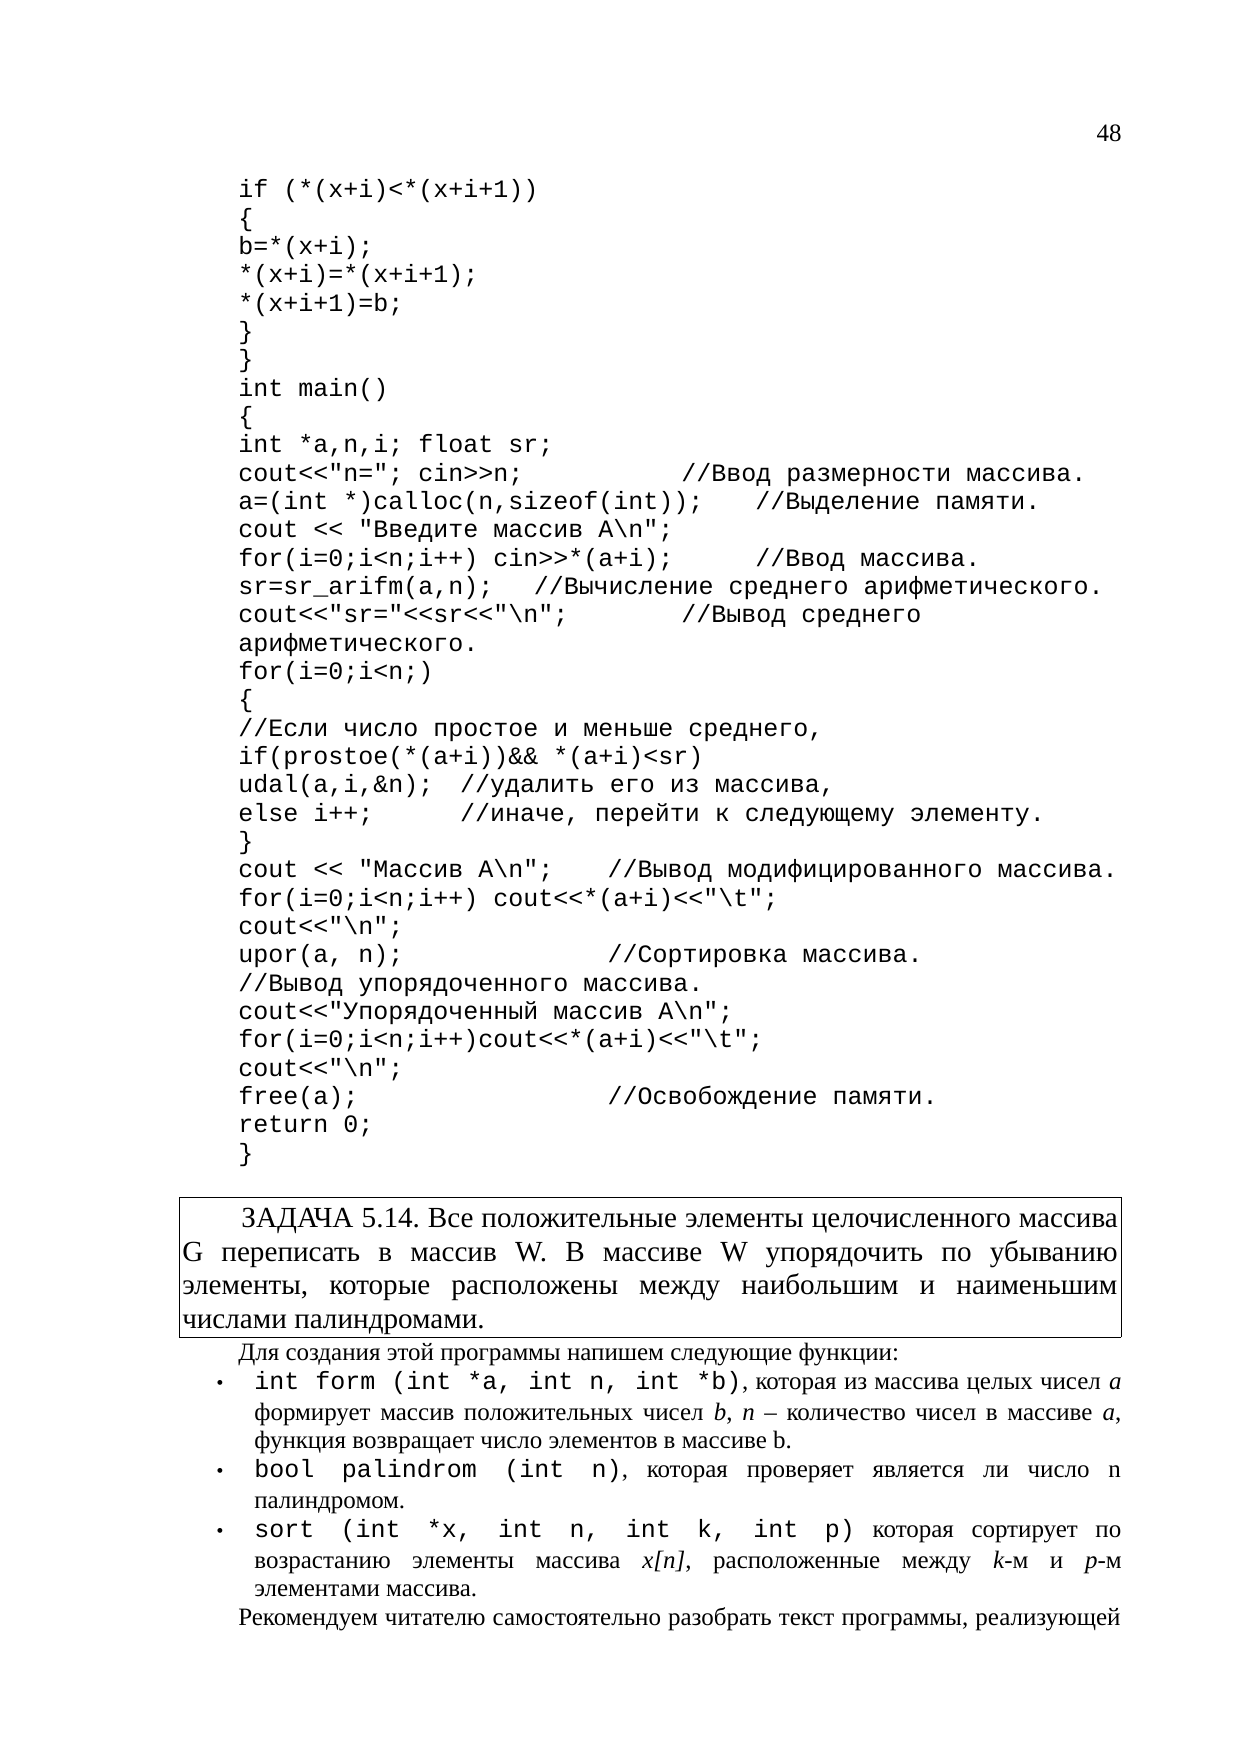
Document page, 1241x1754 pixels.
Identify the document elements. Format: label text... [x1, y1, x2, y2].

text int main() [238, 375, 1121, 404]
text a=(int *)calloc(n,sizeof(int)); //Выделение памяти. [238, 489, 1121, 517]
text udal(a,i,&n); //удалить его из массива, [238, 772, 1121, 800]
text int *a,n,i; float sr; [238, 432, 1121, 460]
text } [238, 347, 1121, 375]
text { [238, 404, 1121, 432]
text { [238, 687, 1121, 715]
text if(prostoe(*(a+i))&& *(a+i)<sr) [238, 744, 1121, 772]
text cout<<"\n"; [238, 914, 1121, 942]
text cout << "Массив A\n"; //Вывод модифицированного массива. [238, 857, 1121, 885]
text sr=sr_arifm(a,n); //Вычисление среднего арифметического. [238, 574, 1121, 602]
text } [238, 1140, 1121, 1169]
text } [238, 829, 1121, 857]
text cout<<"Упорядоченный массив A\n"; [238, 999, 1121, 1027]
text *(x+i+1)=b; [238, 290, 1121, 319]
list int form (int *a, int n, int *b), которая из массива целых чисел a формирует массив положительных чисел b, n – количество чисел в массиве a, функция возвращает число элементов в массиве b. [217, 1366, 1121, 1454]
text Для создания этой программы напишем следующие функции: [179, 1338, 1121, 1366]
text for(i=0;i<n;i++) cin>>*(a+i); //Ввод массива. [238, 545, 1121, 574]
text *(x+i)=*(x+i+1); [238, 262, 1121, 290]
text //Если число простое и меньше среднего, [238, 715, 1121, 744]
text if (*(x+i)<*(x+i+1)) [238, 177, 1121, 205]
text cout<<"sr="<<sr<<"\n"; //Вывод среднего арифметического. [238, 602, 1121, 659]
text upor(a, n); //Сортировка массива. [238, 942, 1121, 970]
text for(i=0;i<n;i++) cout<<*(a+i)<<"\t"; [238, 885, 1121, 914]
text //Вывод упорядоченного массива. [238, 970, 1121, 999]
list sort (int *x, int n, int k, int p) которая сортирует по возрастанию элементы массива x[n], расположенные между k-м и p-м элементами массива. [217, 1514, 1121, 1602]
text b=*(x+i); [238, 234, 1121, 262]
text for(i=0;i<n;) [238, 659, 1121, 687]
text } [238, 319, 1121, 347]
text { [238, 205, 1121, 234]
text Рекомендуем читателю самостоятельно разобрать текст программы, реализующей [179, 1602, 1121, 1631]
list bool palindrom (int n), которая проверяет является ли число n палиндромом. [217, 1454, 1121, 1514]
text cout<<"\n"; [238, 1055, 1121, 1084]
text free(a); //Освобождение памяти. [238, 1084, 1121, 1112]
text for(i=0;i<n;i++)cout<<*(a+i)<<"\t"; [238, 1027, 1121, 1055]
text cout << "Введите массив A\n"; [238, 517, 1121, 545]
text cout<<"n="; cin>>n; //Ввод размерности массива. [238, 460, 1121, 489]
text else i++; //иначе, перейти к следующему элементу. [238, 800, 1121, 829]
text ЗАДАЧА 5.14. Все положительные элементы целочисленного массива G переписать в массив W. В массиве W упорядочить по убыванию элементы, которые расположены между наибольшим и наименьшим числами палиндромами. [180, 1198, 1121, 1337]
text return 0; [238, 1112, 1121, 1140]
